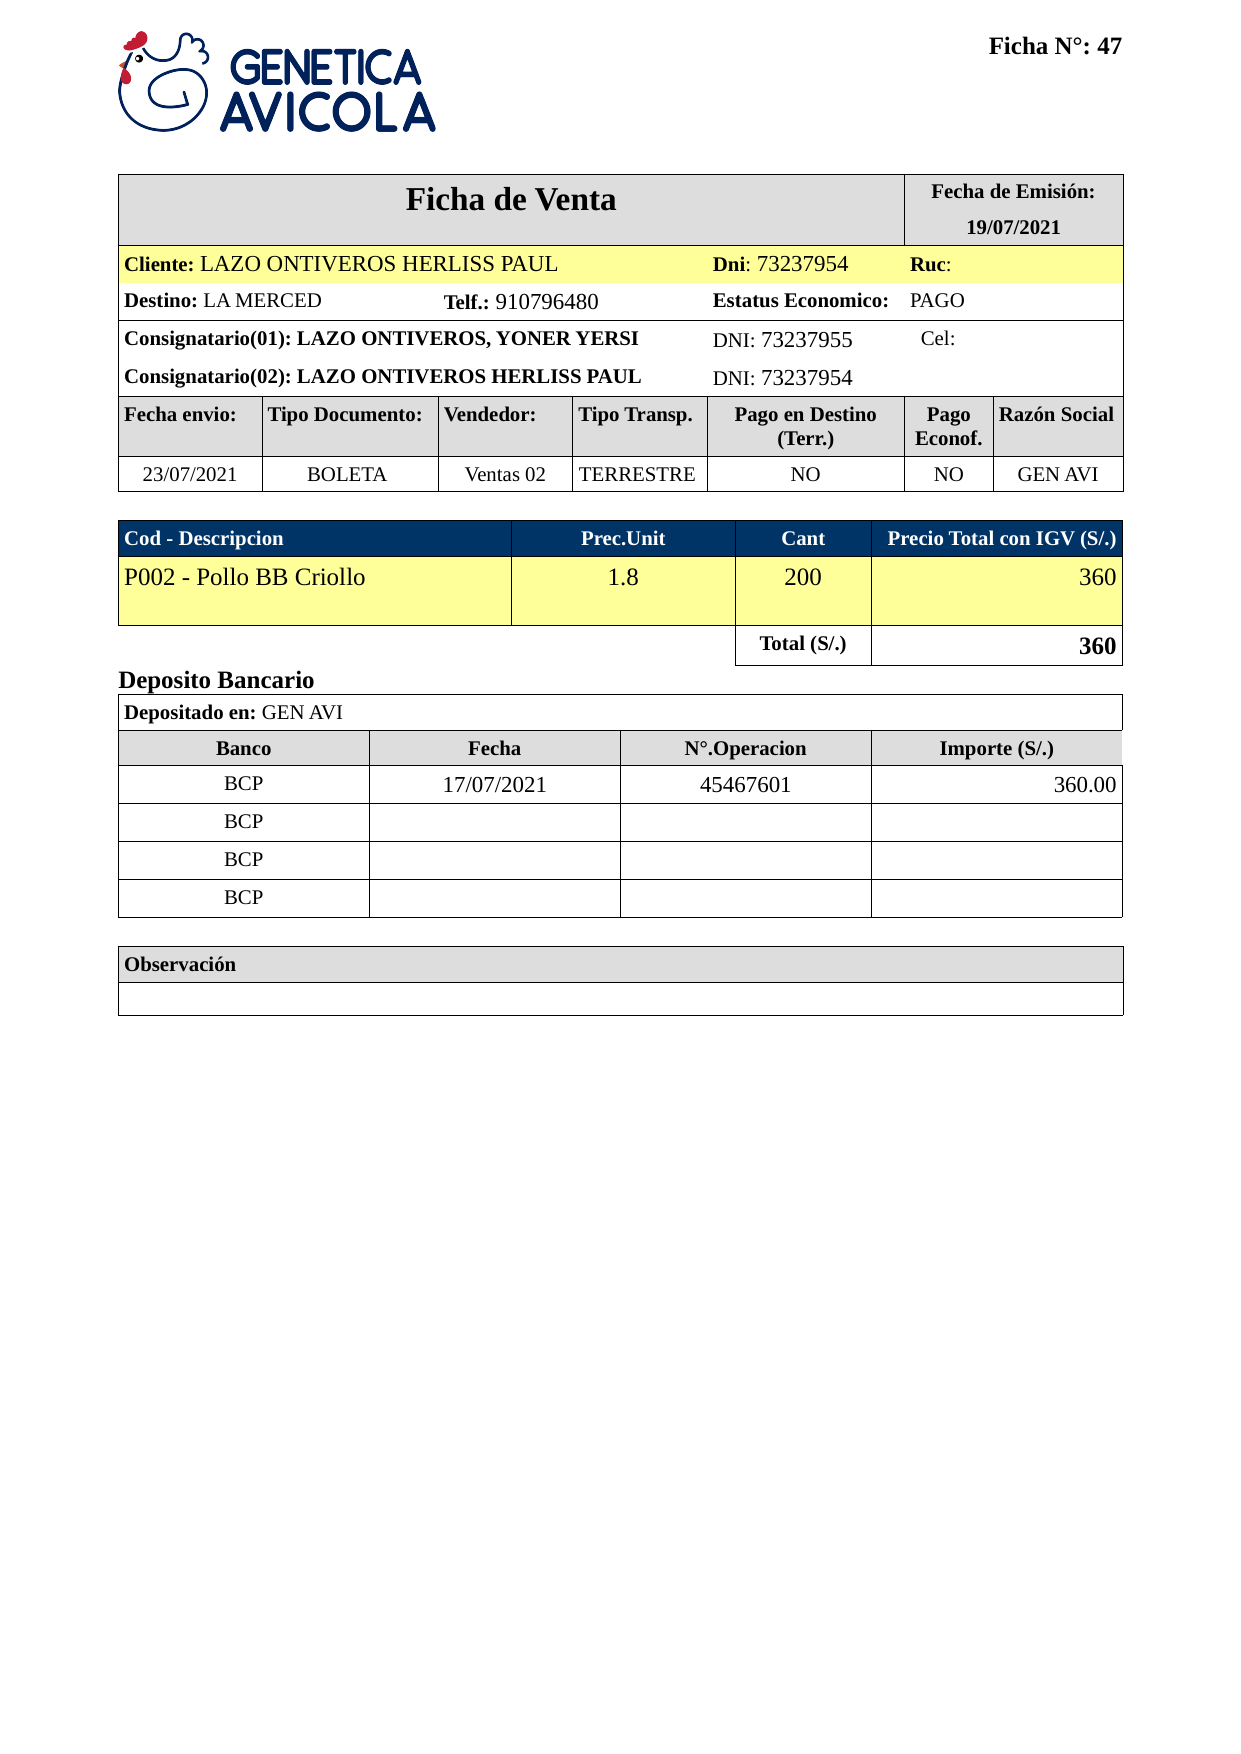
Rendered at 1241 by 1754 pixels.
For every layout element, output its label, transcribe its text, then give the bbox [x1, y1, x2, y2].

table_cell [370, 880, 620, 917]
table_cell NO [708, 457, 904, 491]
table_cell [119, 983, 1123, 1015]
table_header Observación [119, 947, 1123, 982]
table_cell BOLETA [263, 457, 438, 491]
table_cell 1.8 [512, 557, 735, 625]
table_header Precio Total con IGV (S/.) [872, 521, 1122, 556]
table_cell Ventas 02 [439, 457, 572, 491]
table_cell P002 - Pollo BB Criollo [119, 557, 511, 625]
table_cell Fecha [370, 731, 620, 765]
table_cell [621, 880, 871, 917]
table_cell Pago en Destino (Terr.) [708, 397, 904, 456]
table_cell [370, 804, 620, 841]
table_header Cant [736, 521, 871, 556]
table_header Fecha de Emisión: [905, 175, 1123, 209]
table_cell Destino: LA MERCED [119, 283, 438, 320]
table_cell Consignatario(01): LAZO ONTIVEROS, YONER YERSI [119, 321, 707, 358]
table_cell [621, 842, 871, 879]
table_cell 200 [736, 557, 871, 625]
table_cell 17/07/2021 [370, 766, 620, 803]
picture [118, 31, 436, 132]
table_cell Razón Social [994, 397, 1123, 456]
table_cell 360 [872, 626, 1122, 665]
table_cell Cliente: LAZO ONTIVEROS HERLISS PAUL [119, 246, 707, 283]
table_cell PAGO [904, 283, 1123, 320]
table_cell Consignatario(02): LAZO ONTIVEROS HERLISS PAUL [119, 358, 707, 396]
table_cell TERRESTRE [573, 457, 707, 491]
table_cell Banco [119, 731, 369, 765]
table_cell [511, 626, 735, 665]
table_cell NO [905, 457, 993, 491]
table_cell Importe (S/.) [872, 731, 1122, 765]
table_cell 360 [872, 557, 1122, 625]
table_cell Tipo Documento: [263, 397, 438, 456]
text Deposito Bancario [118, 665, 1122, 694]
table_cell 45467601 [621, 766, 871, 803]
table_header Cod - Descripcion [119, 521, 511, 556]
table_cell [872, 804, 1122, 841]
table_cell Estatus Economico: [707, 283, 904, 320]
table_cell Telf.: 910796480 [438, 283, 707, 320]
table_cell N°.Operacion [621, 731, 871, 765]
table_cell [118, 626, 511, 665]
table_header Ficha de Venta [119, 175, 904, 245]
table_cell [872, 842, 1122, 879]
table_cell Ruc: [904, 246, 1123, 283]
table_cell 23/07/2021 [119, 457, 262, 491]
table_cell Total (S/.) [736, 626, 871, 665]
table_cell [370, 842, 620, 879]
table_cell BCP [119, 842, 369, 879]
table_cell [621, 804, 871, 841]
table_cell 19/07/2021 [905, 209, 1123, 245]
table_cell DNI: 73237954 [707, 358, 1123, 396]
table_cell DNI: 73237955 [707, 321, 915, 358]
table_cell BCP [119, 766, 369, 803]
table_cell BCP [119, 804, 369, 841]
table_cell Tipo Transp. [573, 397, 707, 456]
table_cell Cel: [915, 321, 1123, 358]
table_cell GEN AVI [994, 457, 1123, 491]
table_header Prec.Unit [512, 521, 735, 556]
table_cell BCP [119, 880, 369, 917]
table_cell Fecha envio: [119, 397, 262, 456]
table_cell Vendedor: [439, 397, 572, 456]
table_header Depositado en: GEN AVI [119, 695, 1122, 730]
table_cell [872, 880, 1122, 917]
table_cell Dni: 73237954 [707, 246, 904, 283]
table_cell Pago Econof. [905, 397, 993, 456]
table_cell 360.00 [872, 766, 1122, 803]
